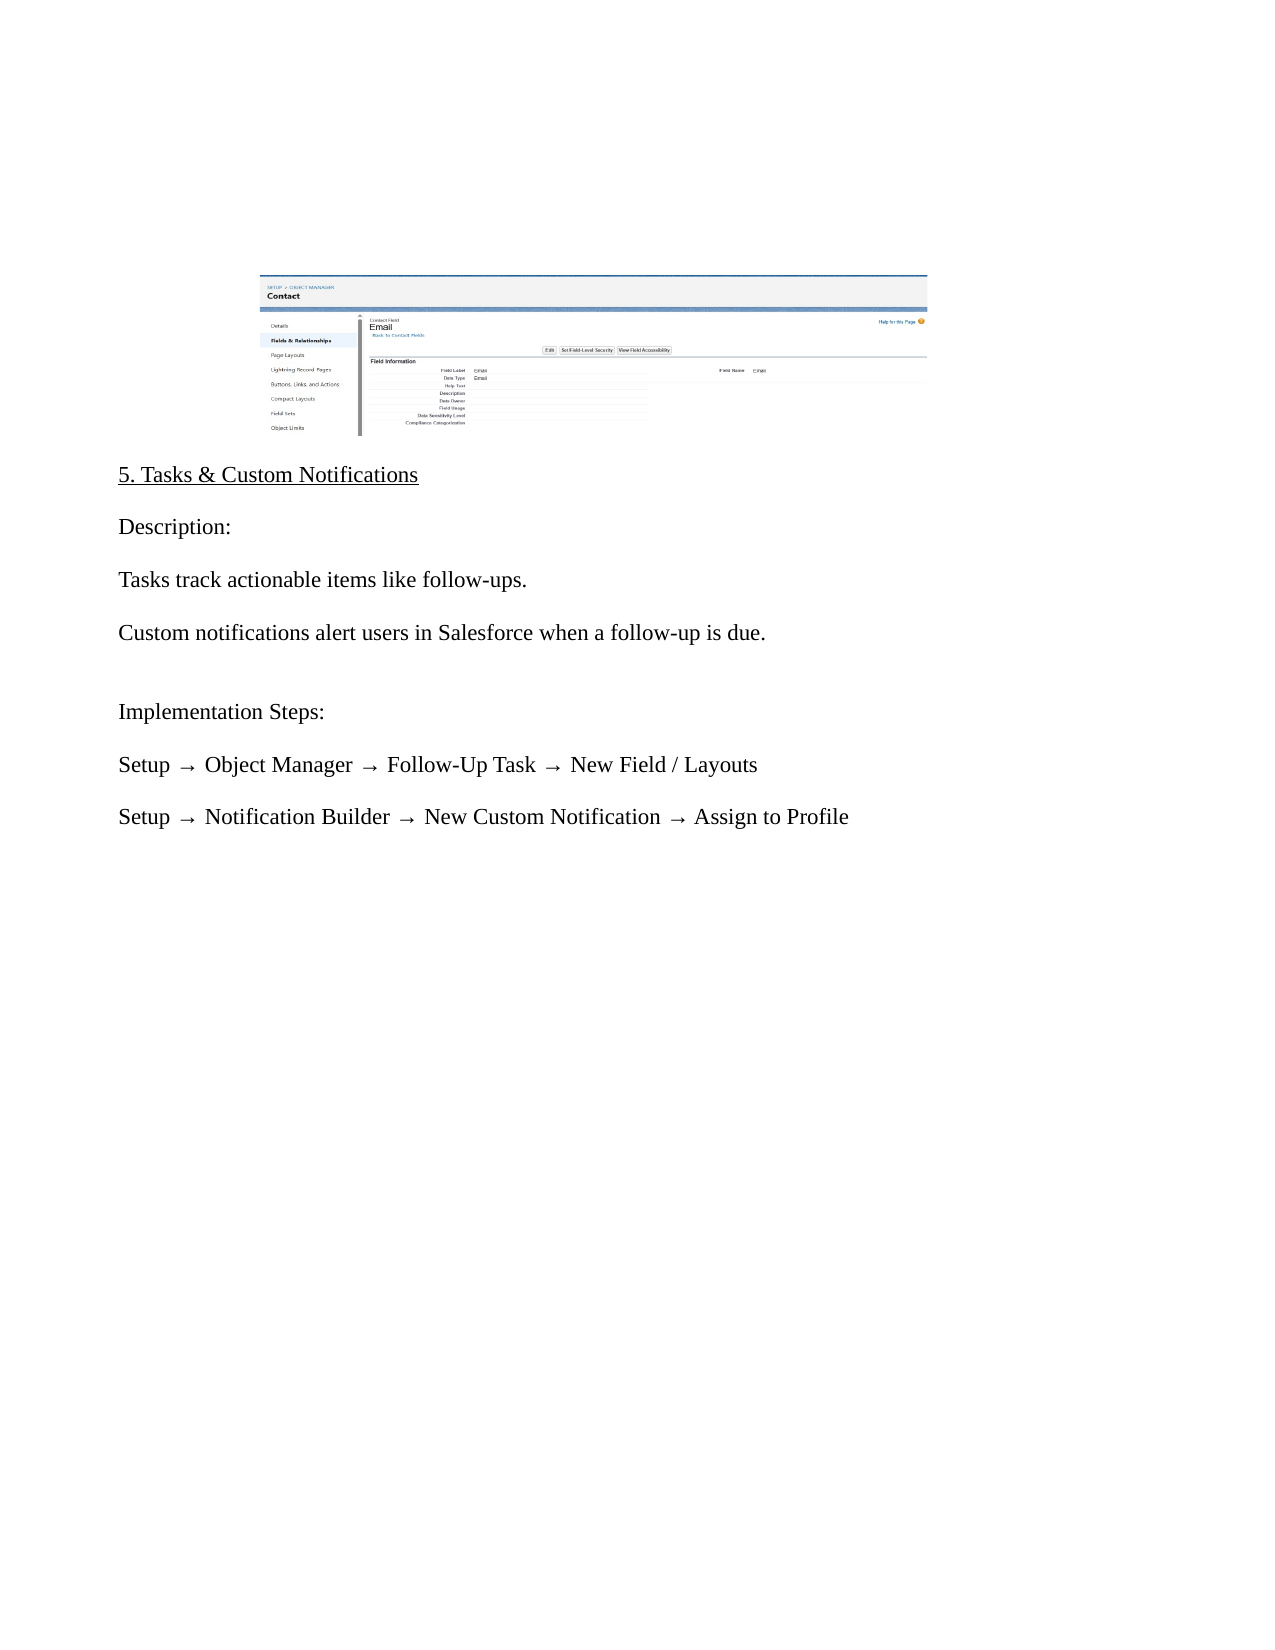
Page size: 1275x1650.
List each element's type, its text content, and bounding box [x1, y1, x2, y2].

text 5. Tasks & Custom Notifications Description: Tasks track actionable items like follow-ups. Custom notifications alert users in Salesforce when a follow-up is due. Implementation Steps: Setup → Object Manager → Follow-Up Task → New Field / Layouts Setup → Notification Builder → New Custom Notification → Assign to Profile [118, 434, 1157, 909]
picture [259, 275, 928, 436]
text [118, 118, 1157, 171]
